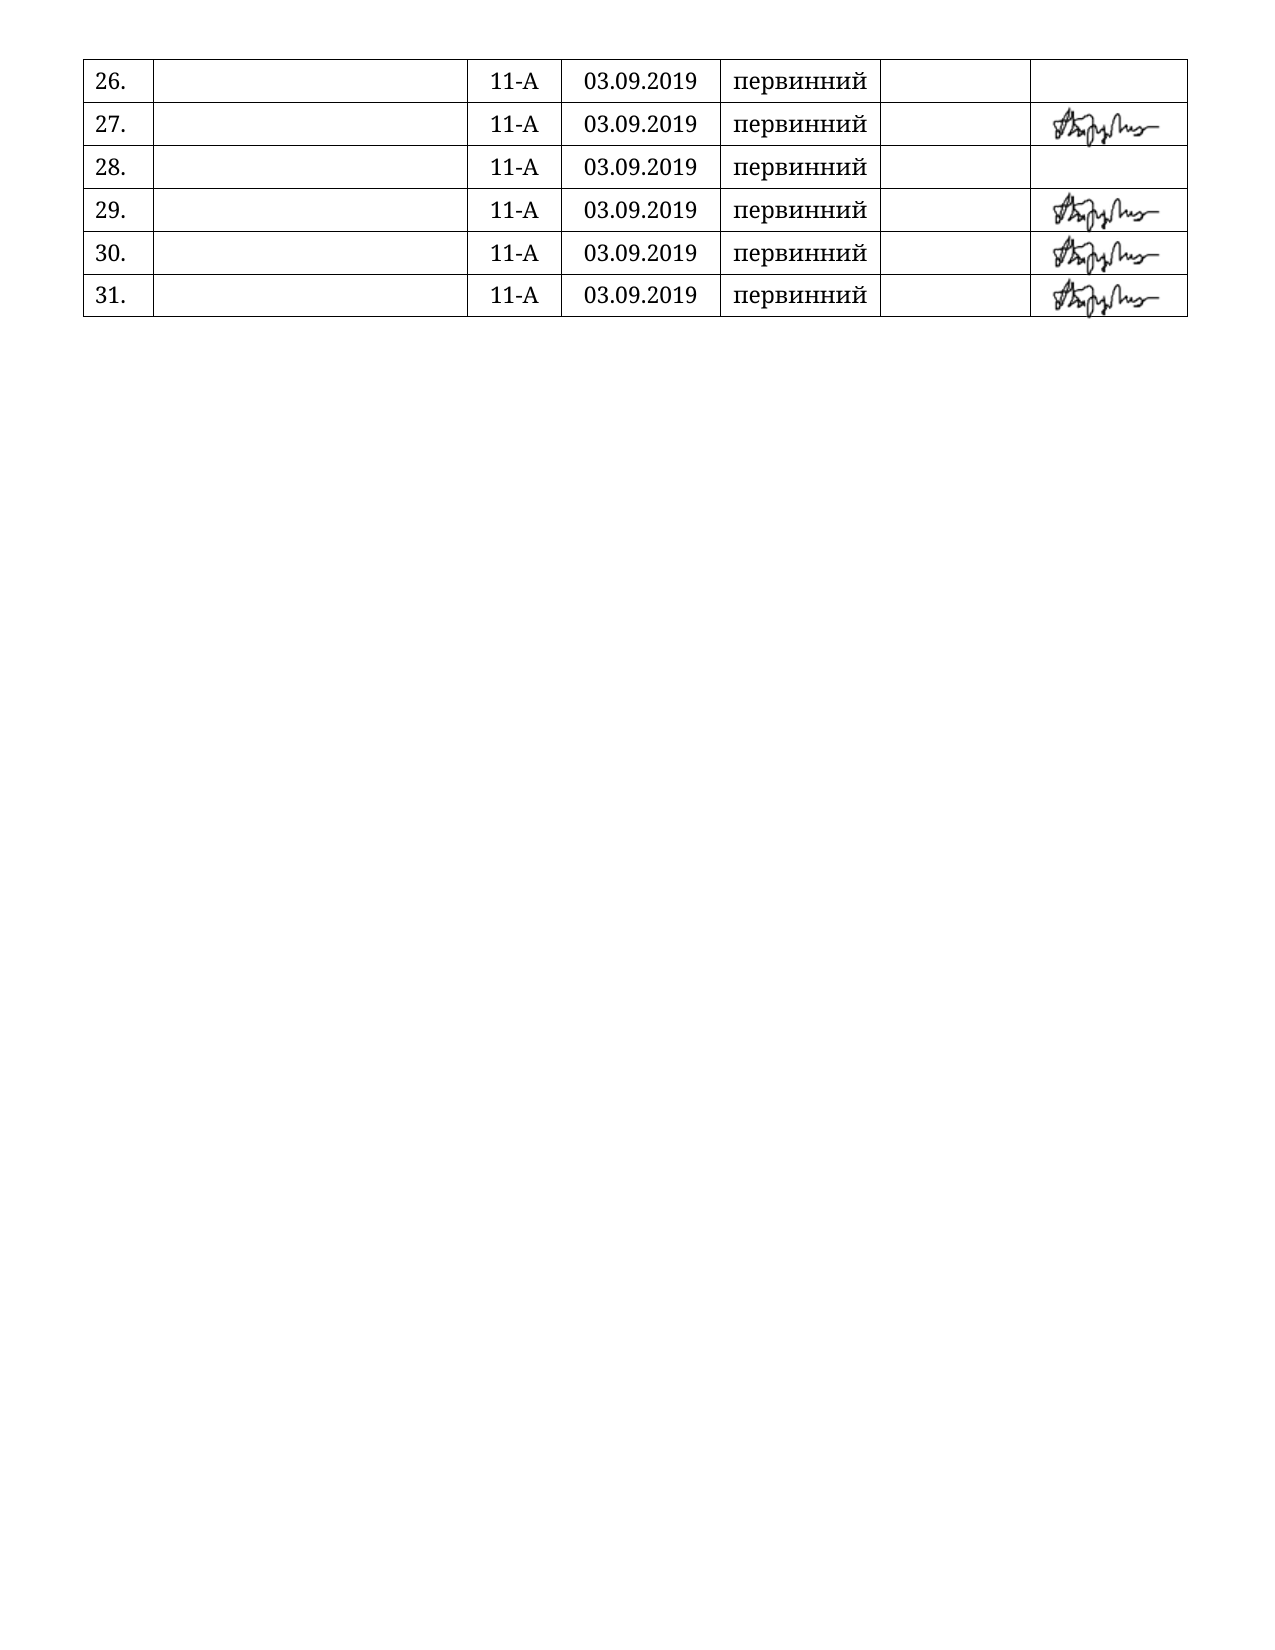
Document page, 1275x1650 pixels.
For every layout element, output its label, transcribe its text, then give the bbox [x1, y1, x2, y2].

picture [1048, 99, 1164, 155]
table_cell [881, 275, 1030, 316]
table_cell [84, 275, 153, 316]
table_cell [1164, 103, 1187, 145]
table_cell [154, 103, 467, 145]
table_cell 03.09.2019 [562, 60, 720, 102]
table_cell первинний [721, 189, 880, 231]
table_cell первинний [721, 275, 880, 316]
table_cell 03.09.2019 [562, 103, 720, 145]
table_cell [154, 146, 467, 188]
table_cell [881, 189, 1030, 231]
table_cell [84, 103, 153, 145]
picture [1048, 184, 1164, 327]
table_cell [154, 189, 467, 231]
table_cell [154, 232, 467, 273]
table_cell первинний [721, 60, 880, 102]
table_cell [1031, 275, 1048, 316]
table_cell 11-A [468, 146, 561, 188]
table_cell 03.09.2019 [562, 189, 720, 231]
table_cell [881, 60, 1030, 102]
table_cell [84, 232, 153, 273]
table_cell [1031, 103, 1048, 145]
table_cell [1164, 189, 1187, 231]
table_cell 03.09.2019 [562, 232, 720, 273]
table_cell [1031, 60, 1187, 102]
table_cell 11-A [468, 60, 561, 102]
table_cell 03.09.2019 [562, 146, 720, 188]
table_cell [84, 189, 153, 231]
table_cell [1031, 232, 1048, 273]
table_cell первинний [721, 103, 880, 145]
table_cell [1164, 232, 1187, 273]
table_cell 11-A [468, 103, 561, 145]
table_cell [84, 60, 153, 102]
table_cell [881, 232, 1030, 273]
table_cell 11-A [468, 189, 561, 231]
table_cell [154, 275, 467, 316]
table_cell [84, 146, 153, 188]
table_cell [154, 60, 467, 102]
table_cell [1164, 275, 1187, 316]
table_cell первинний [721, 232, 880, 273]
table_cell первинний [721, 146, 880, 188]
table_cell 03.09.2019 [562, 275, 720, 316]
table_cell [881, 103, 1030, 145]
table_cell [1031, 189, 1048, 231]
table_cell 11-A [468, 232, 561, 273]
table_cell 11-A [468, 275, 561, 316]
table_cell [1031, 146, 1187, 188]
table_cell [881, 146, 1030, 188]
